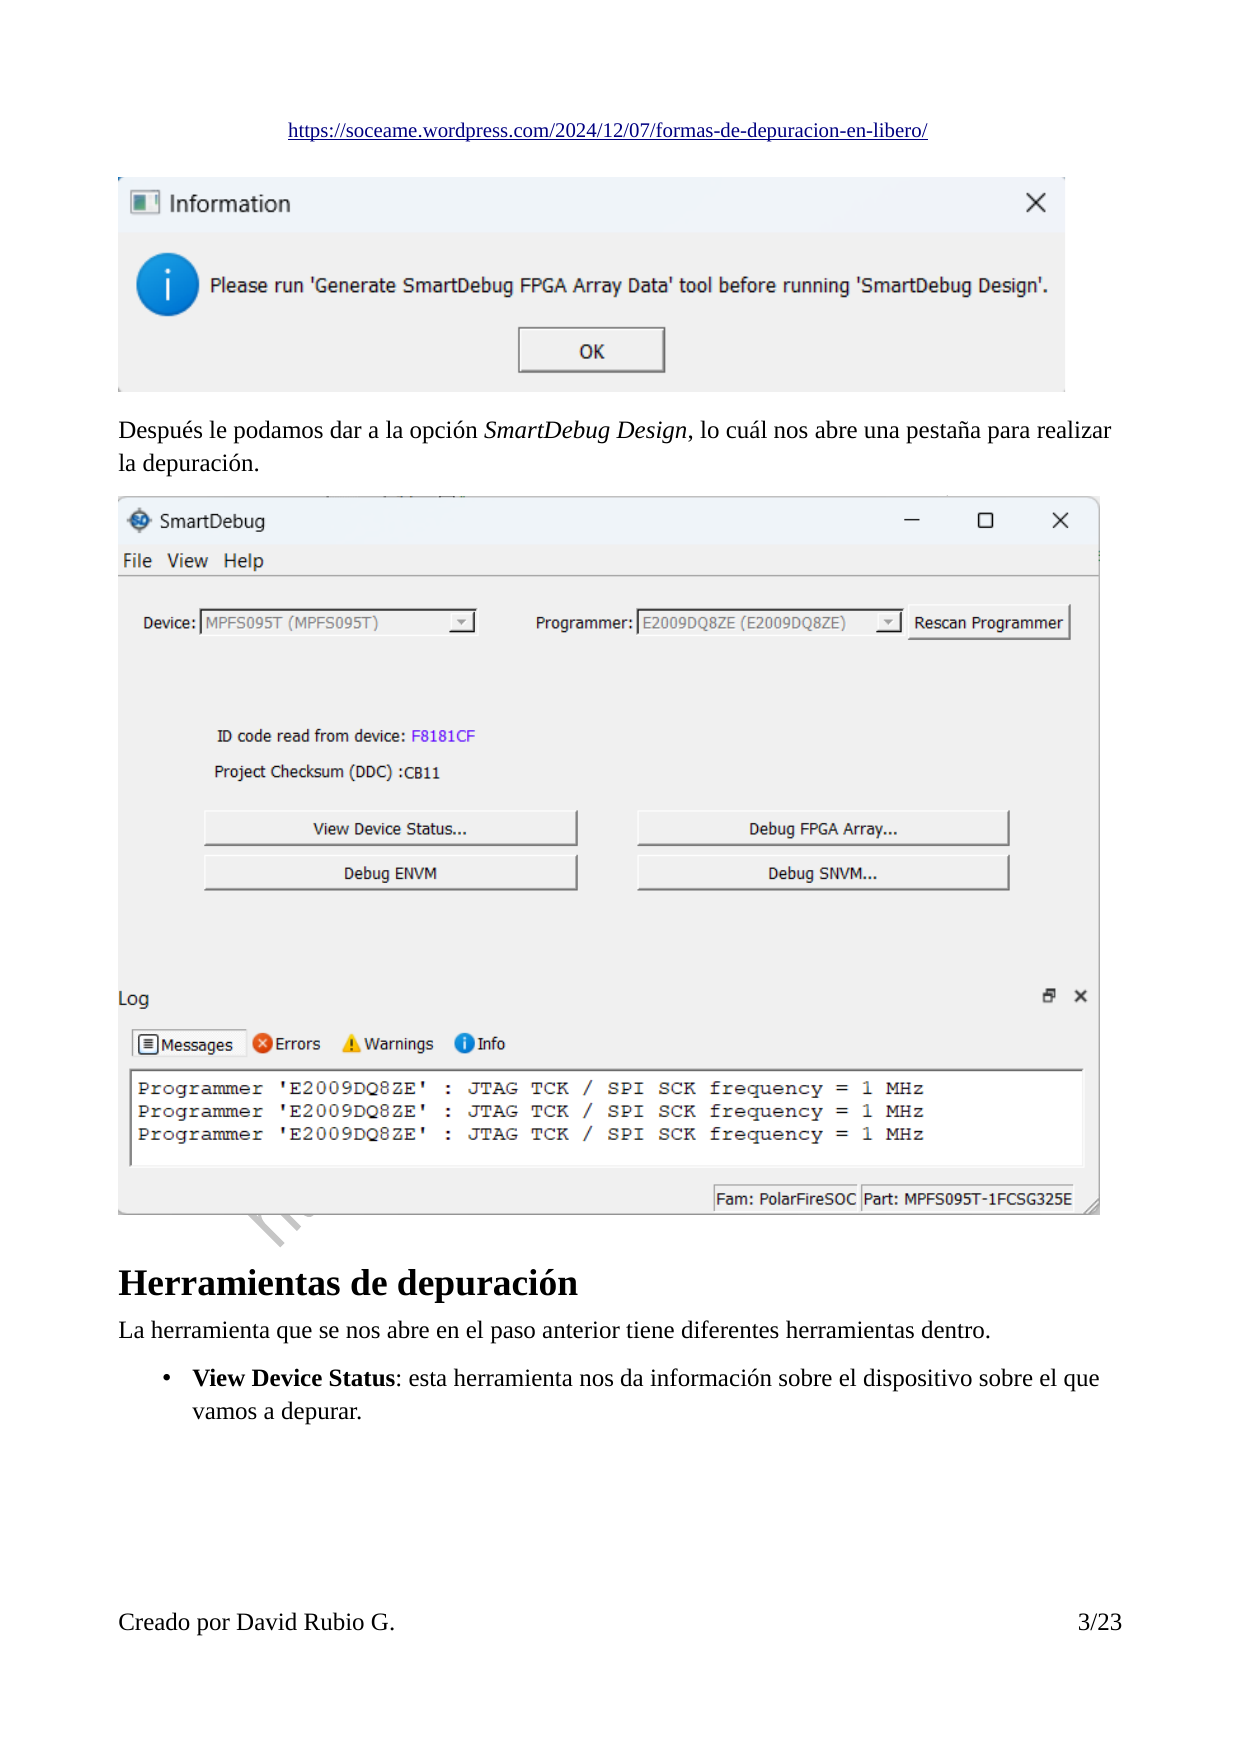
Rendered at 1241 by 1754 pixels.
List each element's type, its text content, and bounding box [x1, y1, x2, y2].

subtitle Herramientas de depuración [118, 1260, 1122, 1303]
picture [118, 177, 1065, 392]
text La herramienta que se nos abre en el paso anterior tiene diferentes herramientas dentro. [118, 1316, 1122, 1344]
list View Device Status: esta herramienta nos da información sobre el dispositivo sobre el que vamos a depurar. [162, 1363, 1122, 1425]
text Después le podamos dar a la opción SmartDebug Design, lo cuál nos abre una pestaña para realizar la depuración. [118, 415, 1122, 477]
picture [118, 496, 1100, 1215]
